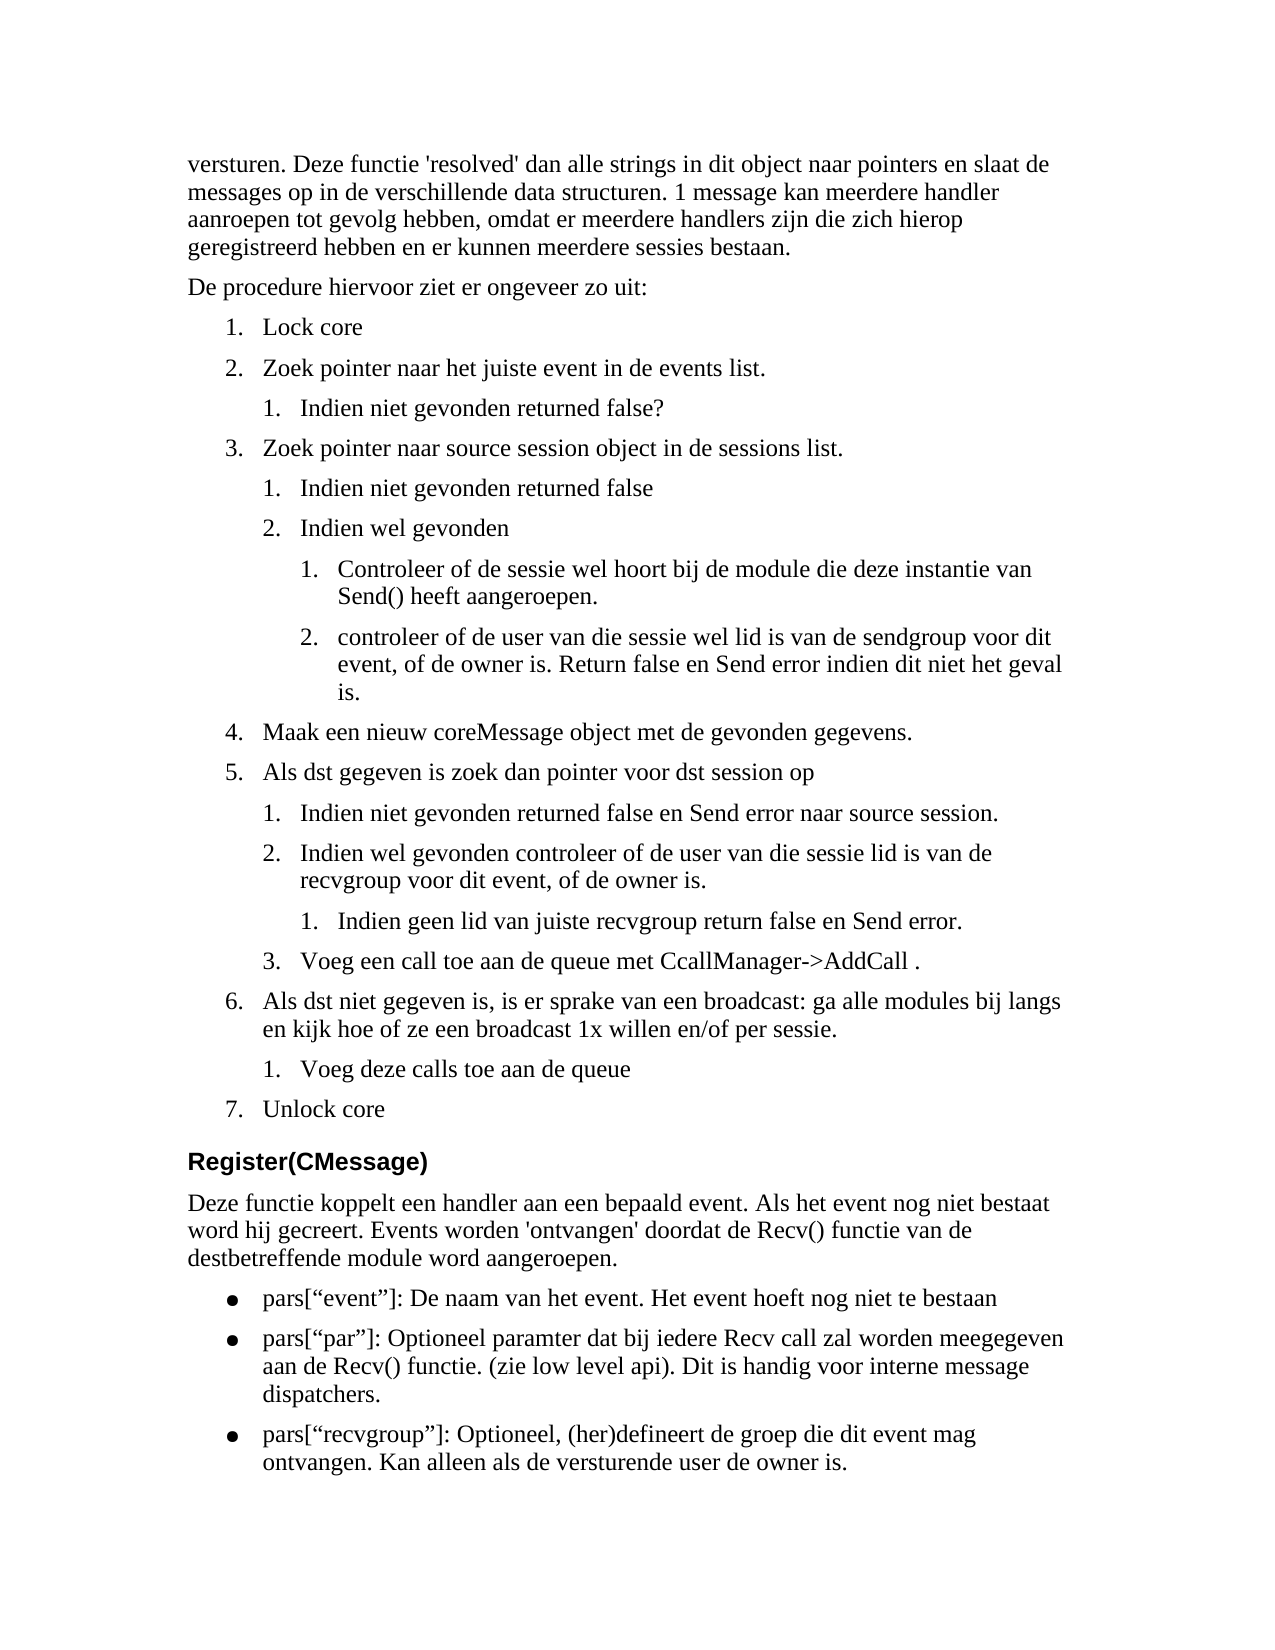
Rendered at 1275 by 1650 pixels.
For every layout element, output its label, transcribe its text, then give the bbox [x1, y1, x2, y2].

list Zoek pointer naar het juiste event in de events list. [225, 354, 1087, 381]
list Indien geen lid van juiste recvgroup return false en Send error. [300, 907, 1087, 934]
list Als dst niet gegeven is, is er sprake van een broadcast: ga alle modules bij langs en kijk hoe of ze een broadcast 1x willen en/of per sessie. [225, 987, 1087, 1043]
list Voeg een call toe aan de queue met CcallManager->AddCall . [262, 947, 1087, 975]
list Unlock core [225, 1095, 1087, 1123]
text versturen. Deze functie 'resolved' dan alle strings in dit object naar pointers en slaat de messages op in de verschillende data structuren. 1 message kan meerdere handler aanroepen tot gevolg hebben, omdat er meerdere handlers zijn die zich hierop geregistreerd hebben en er kunnen meerdere sessies bestaan. [187, 150, 1087, 261]
text Deze functie koppelt een handler aan een bepaald event. Als het event nog niet bestaat word hij gecreert. Events worden 'ontvangen' doordat de Recv() functie van de destbetreffende module word aangeroepen. [187, 1189, 1087, 1272]
list Indien niet gevonden returned false [262, 474, 1087, 502]
list Zoek pointer naar source session object in de sessions list. [225, 434, 1087, 462]
list Controleer of de sessie wel hoort bij de module die deze instantie van Send() heeft aangeroepen. [300, 555, 1087, 610]
list Voeg deze calls toe aan de queue [262, 1055, 1087, 1083]
list Indien niet gevonden returned false en Send error naar source session. [262, 799, 1087, 826]
list controleer of de user van die sessie wel lid is van de sendgroup voor dit event, of de owner is. Return false en Send error indien dit niet het geval is. [300, 623, 1087, 706]
list pars[“event”]: De naam van het event. Het event hoeft nog niet te bestaan [225, 1284, 1087, 1312]
list Lock core [225, 313, 1087, 341]
list Indien wel gevonden [262, 514, 1087, 542]
text De procedure hiervoor ziet er ongeveer zo uit: [187, 273, 1087, 301]
subtitle Register(CMessage) [187, 1148, 1087, 1176]
list Indien wel gevonden controleer of de user van die sessie lid is van de recvgroup voor dit event, of de owner is. [262, 839, 1087, 894]
list pars[“recvgroup”]: Optioneel, (her)defineert de groep die dit event mag ontvangen. Kan alleen als de versturende user de owner is. [225, 1420, 1087, 1476]
list Maak een nieuw coreMessage object met de gevonden gegevens. [225, 718, 1087, 746]
list pars[“par”]: Optioneel paramter dat bij iedere Recv call zal worden meegegeven aan de Recv() functie. (zie low level api). Dit is handig voor interne message dispatchers. [225, 1324, 1087, 1408]
list Als dst gegeven is zoek dan pointer voor dst session op [225, 758, 1087, 786]
list Indien niet gevonden returned false? [262, 394, 1087, 422]
